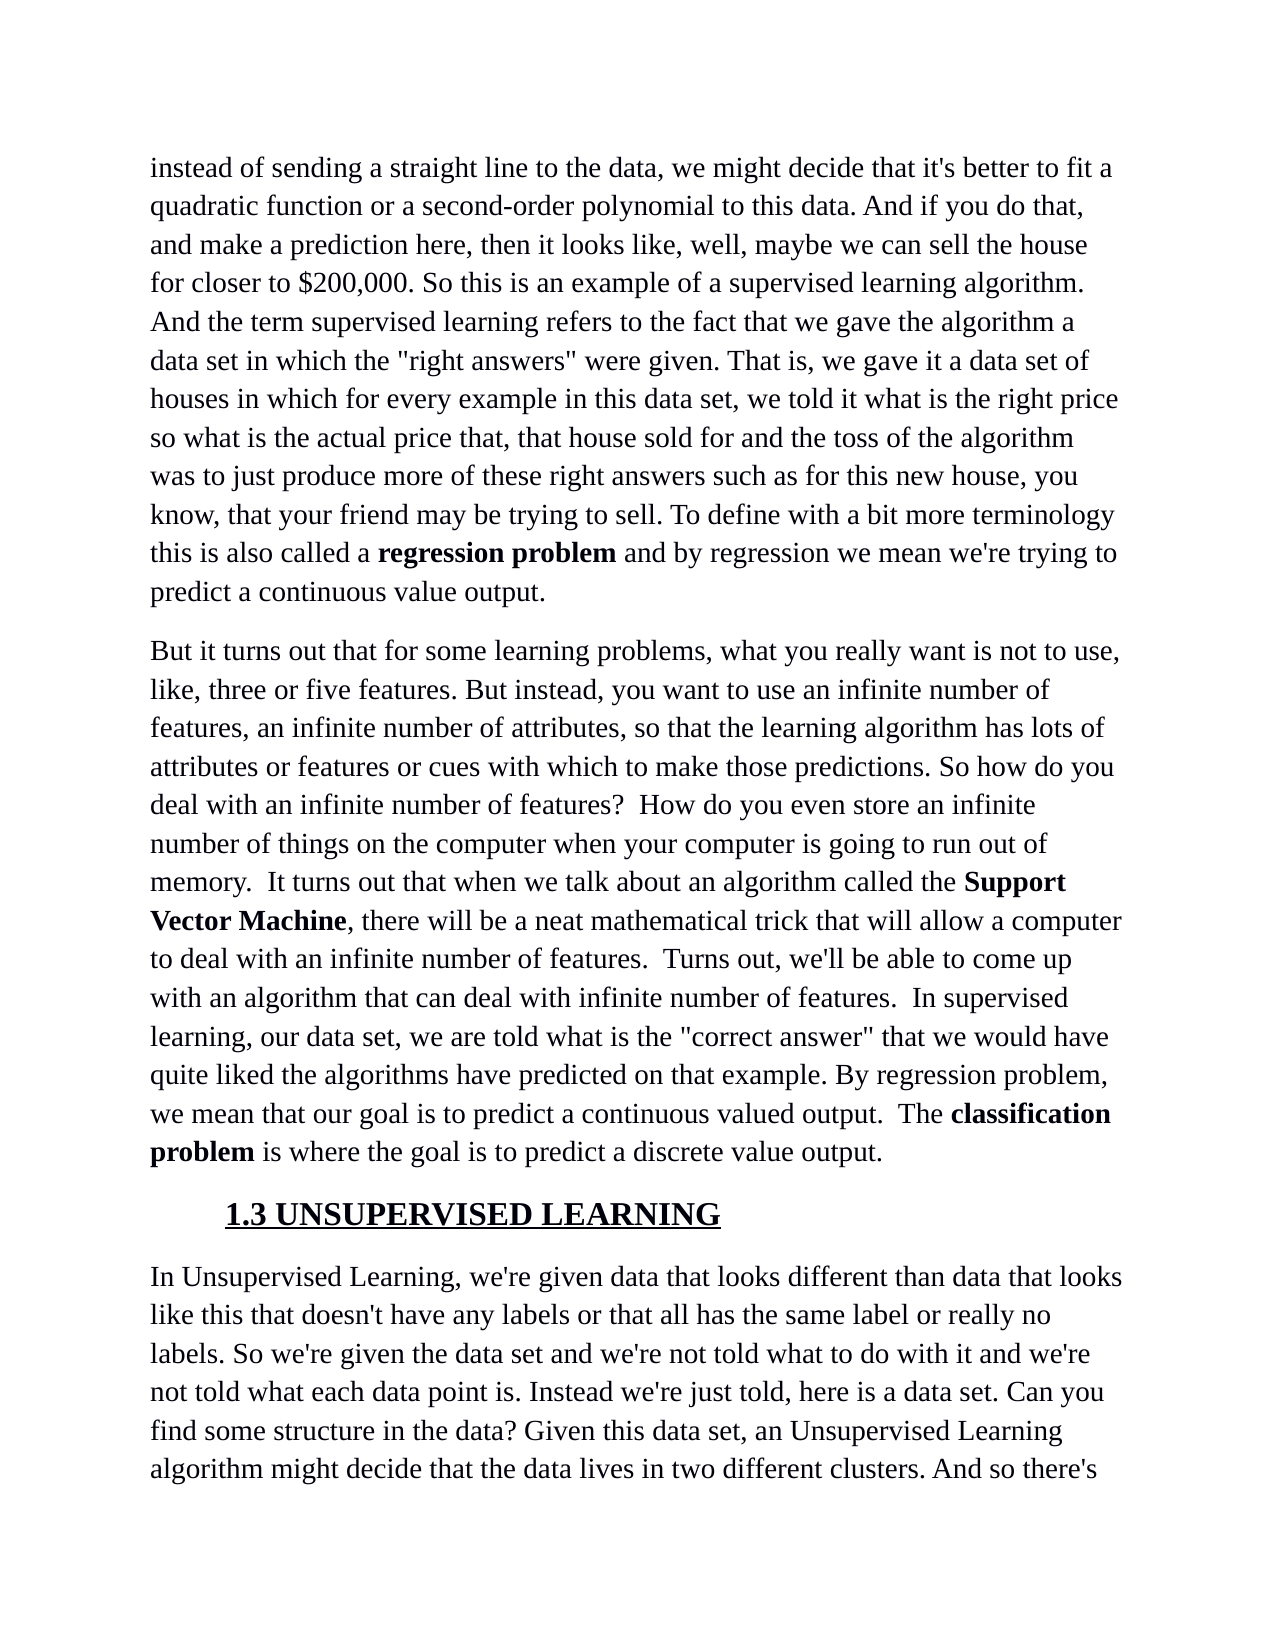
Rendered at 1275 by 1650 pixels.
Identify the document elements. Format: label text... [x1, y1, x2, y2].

text 1.3 UNSUPERVISED LEARNING [150, 1194, 1125, 1232]
text instead of sending a straight line to the data, we might decide that it's better to fit a quadratic function or a second-order polynomial to this data. And if you do that, and make a prediction here, then it looks like, well, maybe we can sell the house for closer to $200,000. So this is an example of a supervised learning algorithm. And the term supervised learning refers to the fact that we gave the algorithm a data set in which the "right answers" were given. That is, we gave it a data set of houses in which for every example in this data set, we told it what is the right price so what is the actual price that, that house sold for and the toss of the algorithm was to just produce more of these right answers such as for this new house, you know, that your friend may be trying to sell. To define with a bit more terminology this is also called a regression problem and by regression we mean we're trying to predict a continuous value output. [150, 150, 1125, 607]
text In Unsupervised Learning, we're given data that looks different than data that looks like this that doesn't have any labels or that all has the same label or really no labels. So we're given the data set and we're not told what to do with it and we're not told what each data point is. Instead we're just told, here is a data set. Can you find some structure in the data? Given this data set, an Unsupervised Learning algorithm might decide that the data lives in two different clusters. And so there's [150, 1259, 1125, 1485]
text But it turns out that for some learning problems, what you really want is not to use, like, three or five features. But instead, you want to use an infinite number of features, an infinite number of attributes, so that the learning algorithm has lots of attributes or features or cues with which to make those predictions. So how do you deal with an infinite number of features? How do you even store an infinite number of things on the computer when your computer is going to run out of memory. It turns out that when we talk about an algorithm called the Support Vector Machine, there will be a neat mathematical trick that will allow a computer to deal with an infinite number of features. Turns out, we'll be able to come up with an algorithm that can deal with infinite number of features. In supervised learning, our data set, we are told what is the "correct answer" that we would have quite liked the algorithms have predicted on that example. By regression problem, we mean that our goal is to predict a continuous valued output. The classification problem is where the goal is to predict a discrete value output. [150, 633, 1125, 1168]
